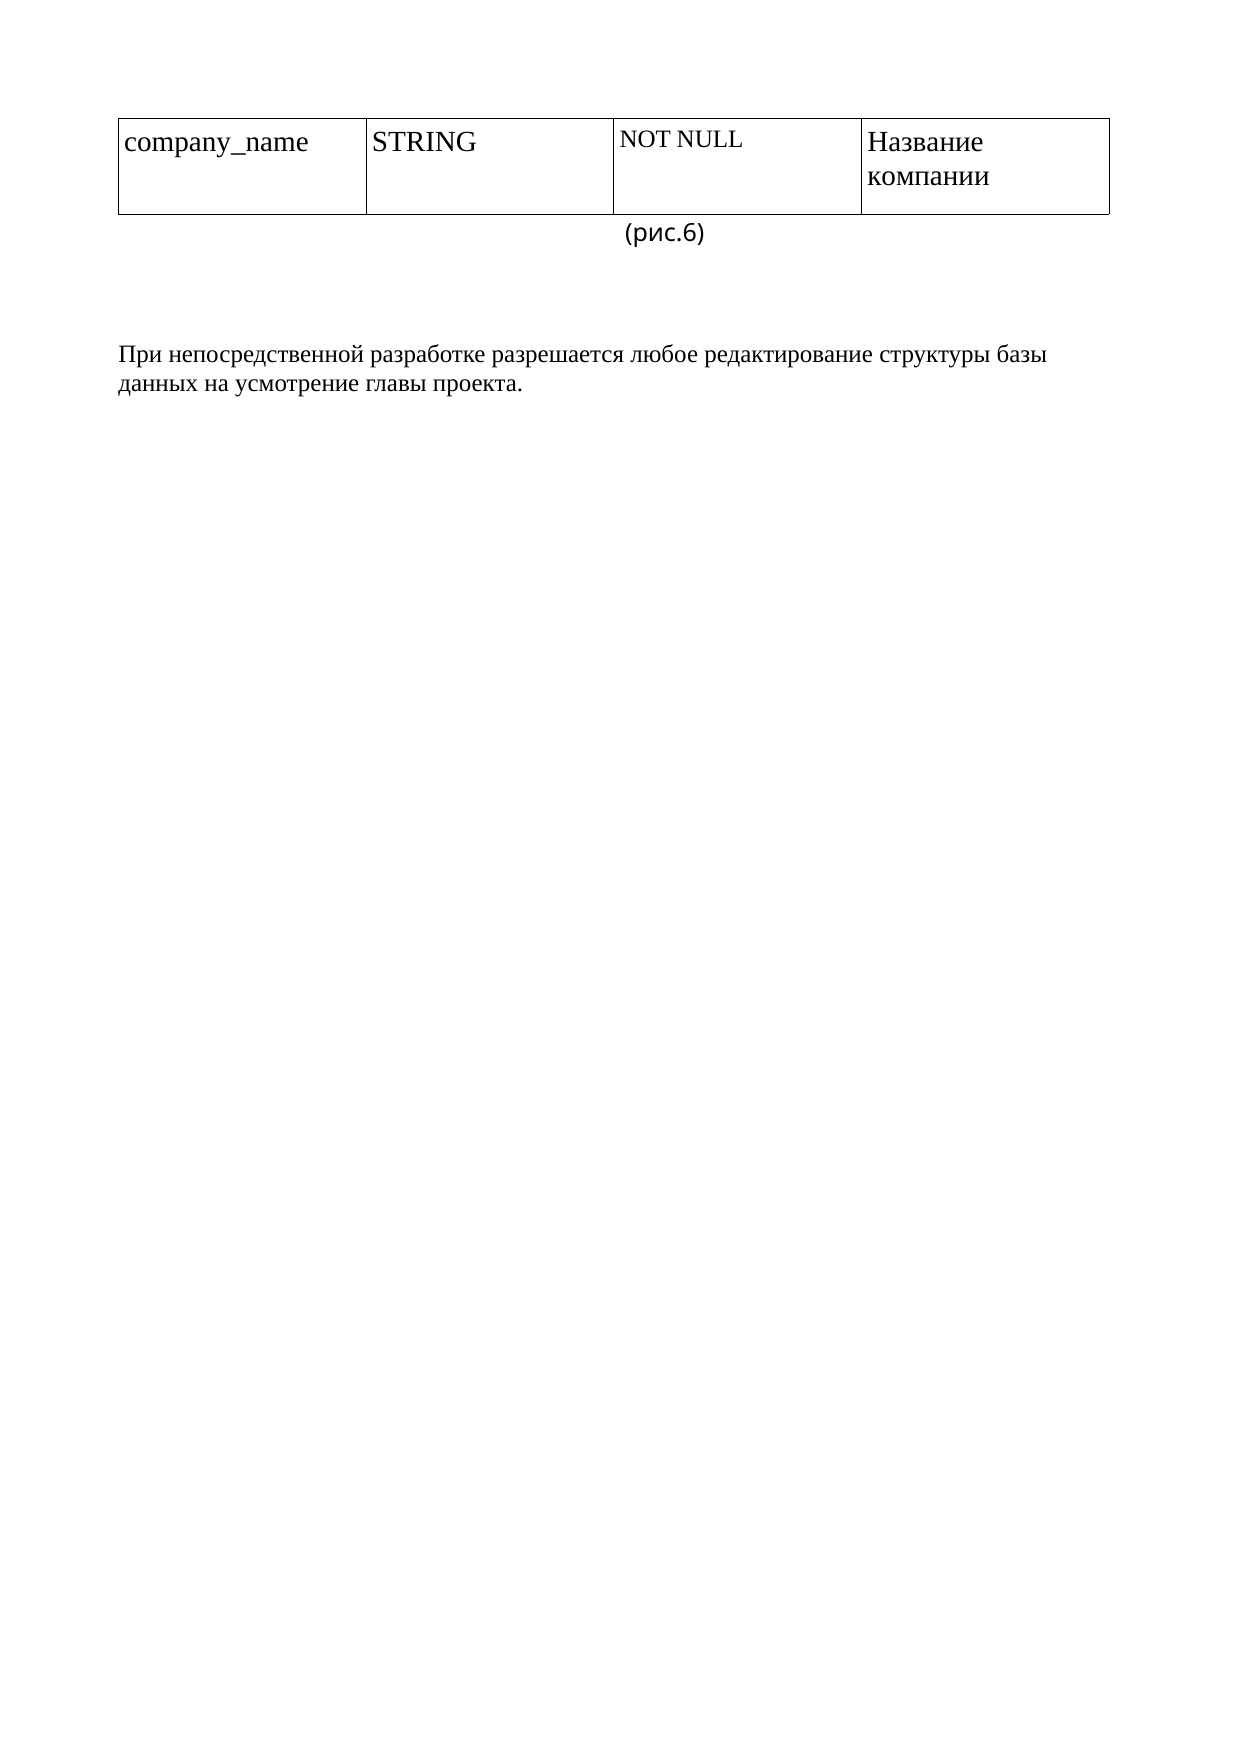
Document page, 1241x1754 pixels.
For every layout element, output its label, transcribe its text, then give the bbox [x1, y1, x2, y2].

text При непосредственной разработке разрешается любое редактирование структуры базы данных на усмотрение главы проекта. [118, 339, 1122, 397]
table_cell company_name [119, 119, 366, 214]
table_cell NOT NULL [614, 119, 861, 214]
text (рис.6) [118, 214, 1122, 248]
table_cell Название компании [862, 119, 1109, 214]
table_cell STRING [367, 119, 613, 214]
